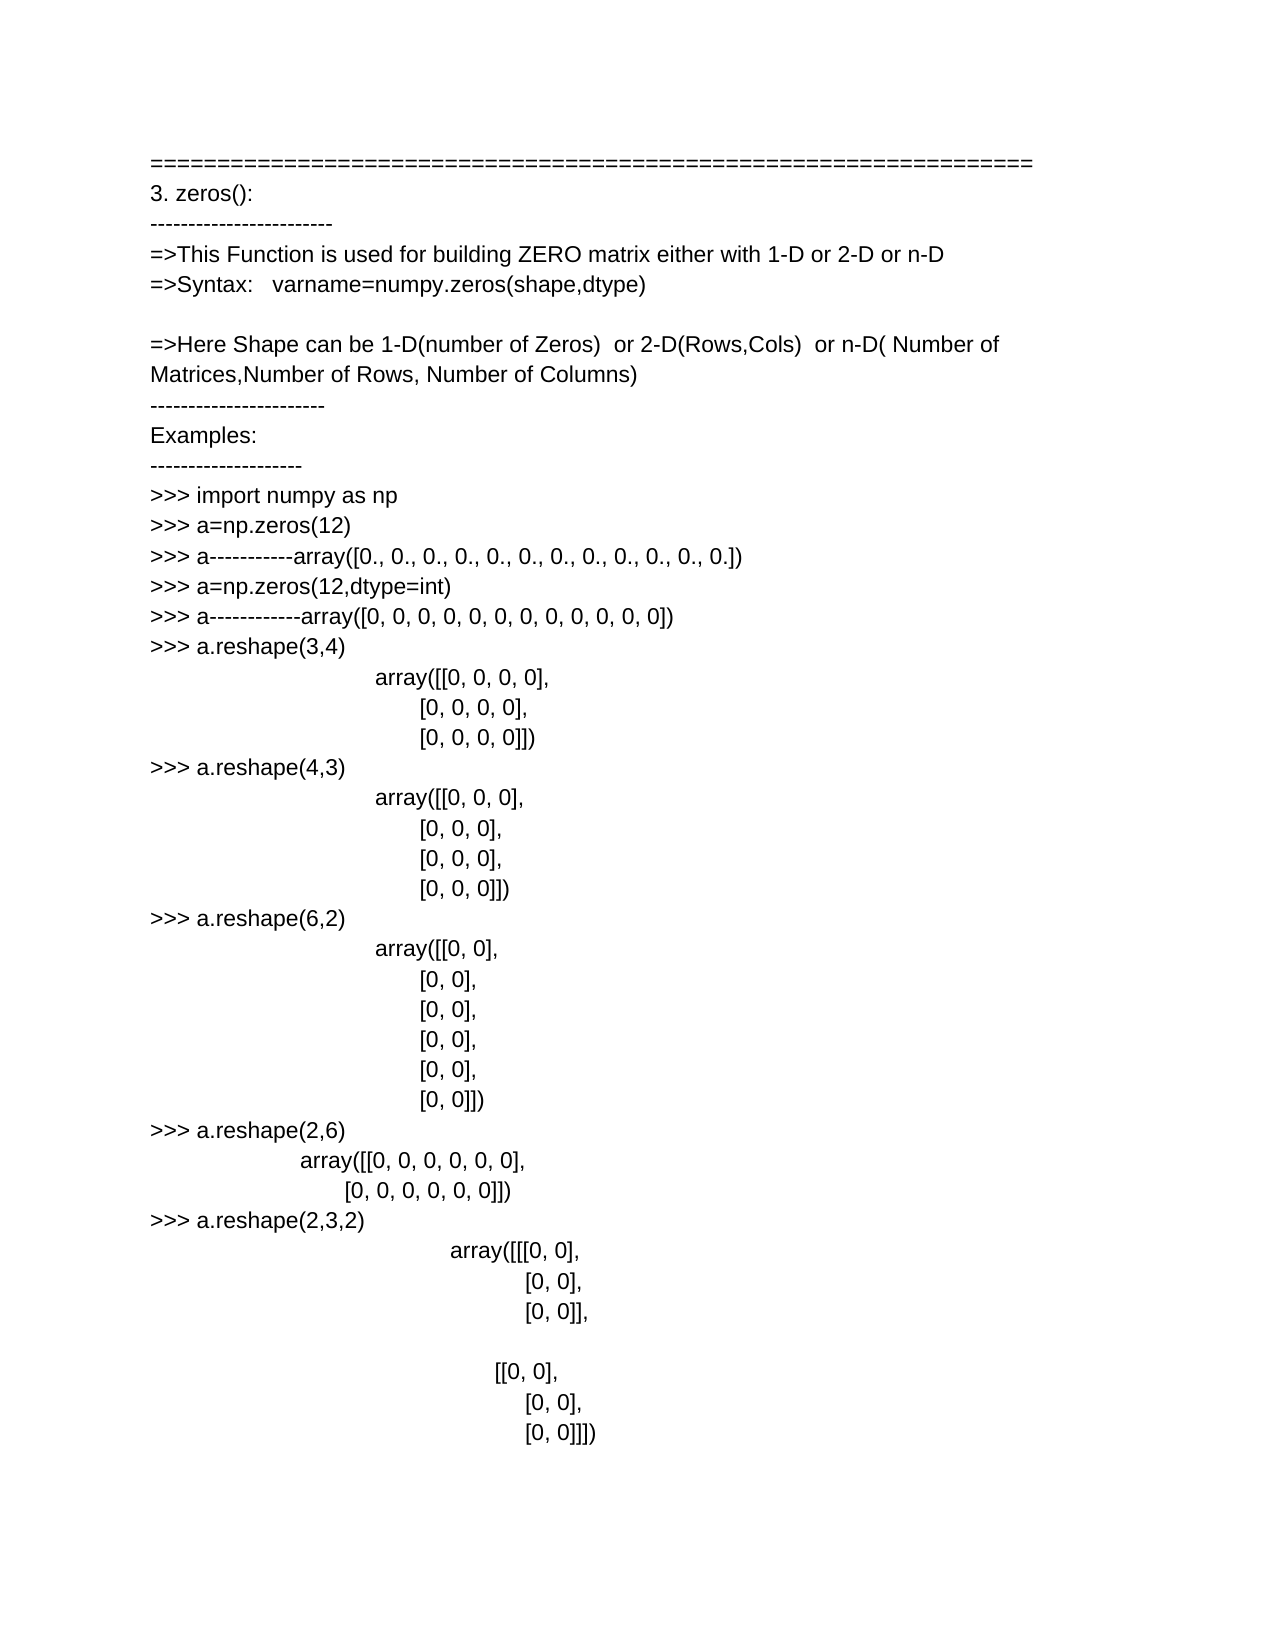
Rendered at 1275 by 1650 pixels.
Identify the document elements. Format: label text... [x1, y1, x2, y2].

text Examples: [150, 422, 1125, 448]
text =>Here Shape can be 1-D(number of Zeros) or 2-D(Rows,Cols) or n-D( Number of Matrices,Number of Rows, Number of Columns) [150, 331, 1125, 388]
text >>> a.reshape(2,3,2) [150, 1207, 1125, 1234]
text [0, 0, 0], [150, 845, 1125, 871]
text array([[[0, 0], [150, 1237, 1125, 1264]
text [0, 0, 0, 0]]) [150, 724, 1125, 750]
text [0, 0]], [150, 1298, 1125, 1324]
text >>> a.reshape(6,2) [150, 905, 1125, 932]
text >>> a------------array([0, 0, 0, 0, 0, 0, 0, 0, 0, 0, 0, 0]) [150, 603, 1125, 629]
text [0, 0]]) [150, 1086, 1125, 1113]
text [0, 0, 0]]) [150, 875, 1125, 901]
text [[0, 0], [150, 1358, 1125, 1385]
text >>> a-----------array([0., 0., 0., 0., 0., 0., 0., 0., 0., 0., 0., 0.]) [150, 543, 1125, 569]
text [0, 0], [150, 1056, 1125, 1083]
text [0, 0], [150, 1388, 1125, 1415]
text -------------------- [150, 452, 1125, 478]
text ----------------------- [150, 392, 1125, 418]
text array([[0, 0, 0, 0], [150, 663, 1125, 690]
text [0, 0]]]) [150, 1419, 1125, 1445]
text [0, 0], [150, 966, 1125, 992]
text ================================================================== [150, 150, 1125, 176]
text >>> a=np.zeros(12) [150, 512, 1125, 539]
text array([[0, 0, 0, 0, 0, 0], [150, 1147, 1125, 1173]
text [0, 0, 0, 0, 0, 0]]) [150, 1177, 1125, 1203]
text ------------------------ [150, 210, 1125, 237]
text =>This Function is used for building ZERO matrix either with 1-D or 2-D or n-D [150, 241, 1125, 267]
text >>> a.reshape(2,6) [150, 1117, 1125, 1143]
text >>> a.reshape(4,3) [150, 754, 1125, 781]
text array([[0, 0], [150, 935, 1125, 962]
text array([[0, 0, 0], [150, 784, 1125, 811]
text >>> import numpy as np [150, 482, 1125, 509]
text >>> a.reshape(3,4) [150, 633, 1125, 660]
text [0, 0], [150, 1026, 1125, 1052]
text >>> a=np.zeros(12,dtype=int) [150, 573, 1125, 599]
text [0, 0], [150, 1268, 1125, 1294]
text 3. zeros(): [150, 180, 1125, 207]
text [0, 0, 0], [150, 814, 1125, 841]
text [0, 0], [150, 996, 1125, 1022]
text =>Syntax: varname=numpy.zeros(shape,dtype) [150, 271, 1125, 297]
text [0, 0, 0, 0], [150, 694, 1125, 720]
